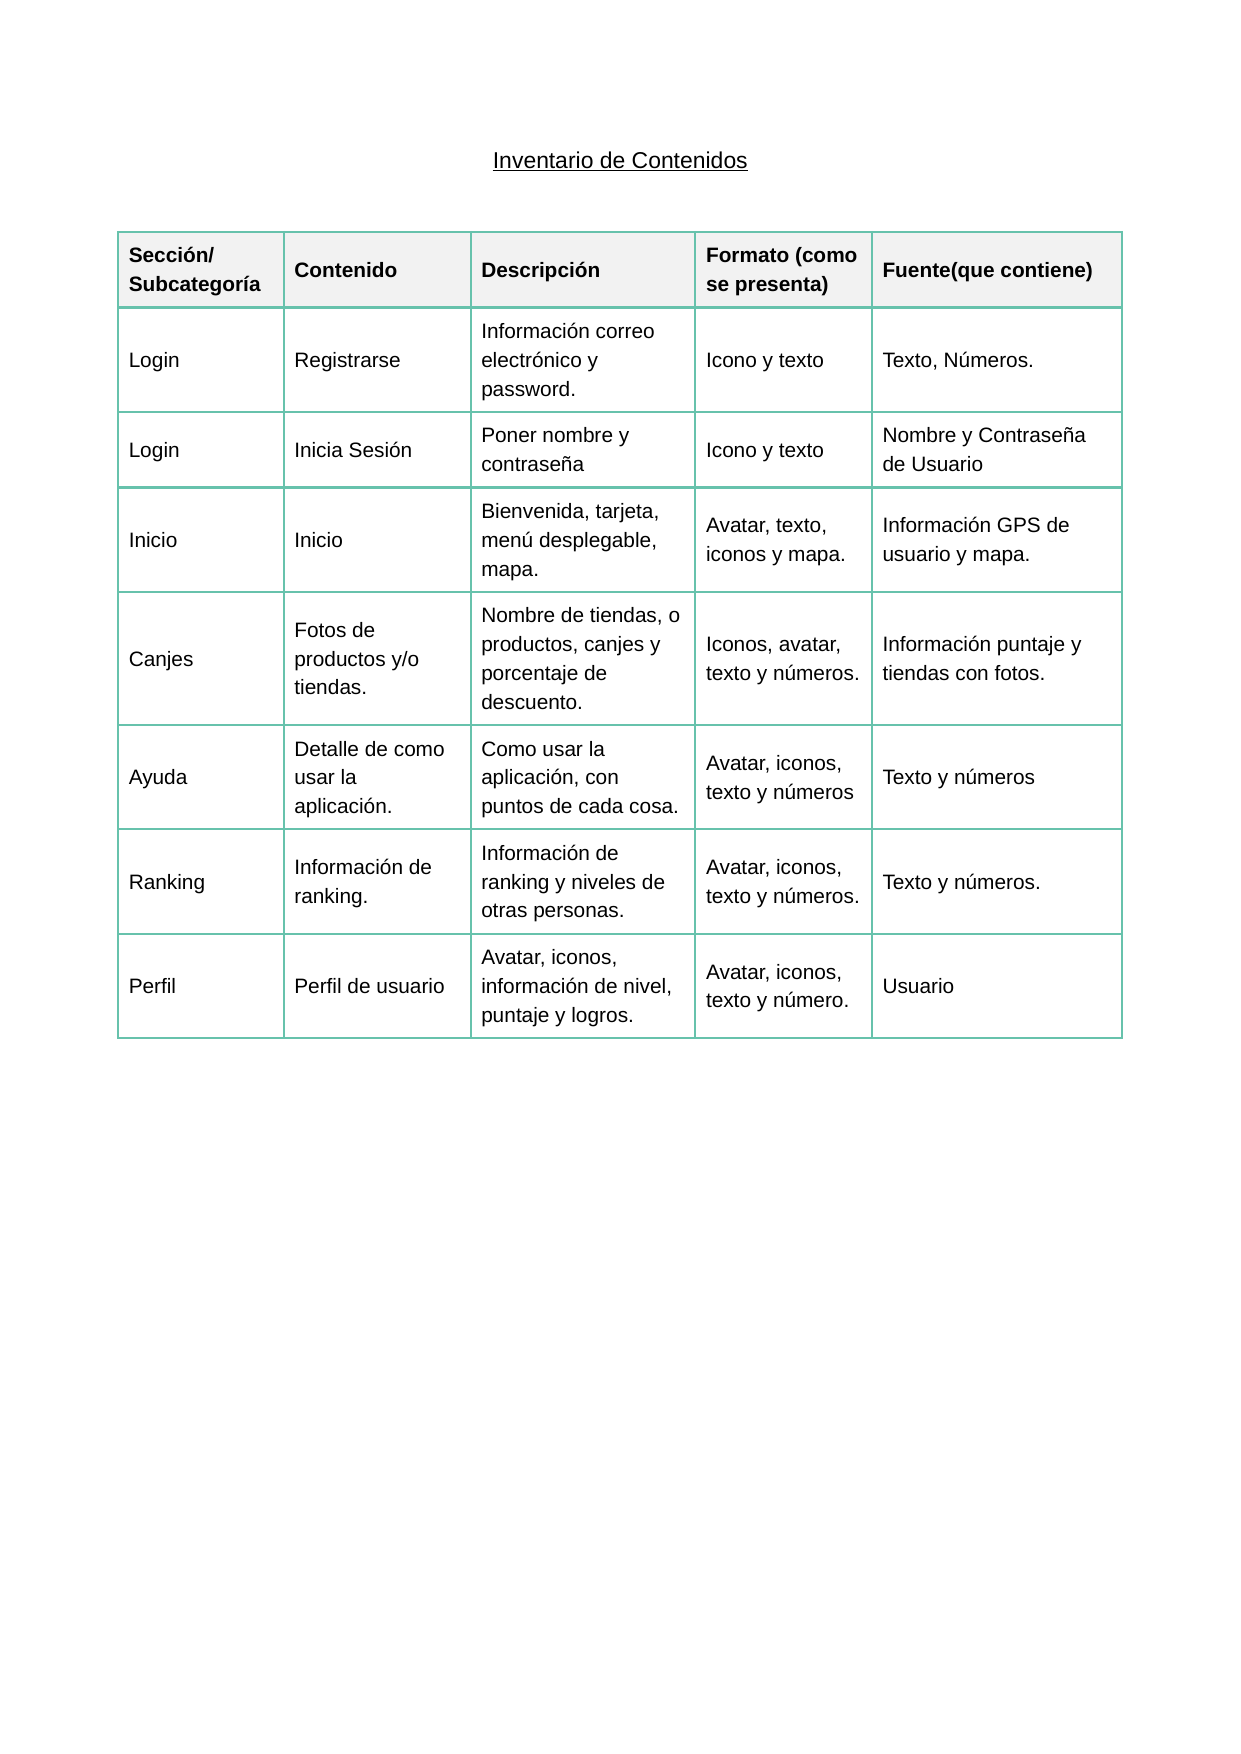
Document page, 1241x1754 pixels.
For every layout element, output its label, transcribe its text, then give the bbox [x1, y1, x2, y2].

table_cell Nombre de tiendas, o productos, canjes y porcentaje de descuento. [472, 593, 694, 724]
table_cell Texto y números [873, 726, 1121, 828]
table_cell Icono y texto [696, 413, 871, 486]
table_cell Avatar, iconos, texto y número. [696, 935, 871, 1037]
table_cell Bienvenida, tarjeta, menú desplegable, mapa. [472, 489, 694, 591]
table_header Sección/Subcategoría [119, 233, 283, 306]
table_cell Información puntaje y tiendas con fotos. [873, 593, 1121, 724]
table_header Fuente(que contiene) [873, 233, 1121, 306]
table_cell Avatar, iconos, texto y números. [696, 830, 871, 933]
table_cell Perfil [119, 935, 283, 1037]
table_cell Información correo electrónico y password. [472, 309, 694, 411]
table_cell Avatar, texto, iconos y mapa. [696, 489, 871, 591]
table_cell Texto y números. [873, 830, 1121, 933]
table_cell Fotos de productos y/o tiendas. [285, 593, 470, 724]
table_cell Inicio [285, 489, 470, 591]
table_header Contenido [285, 233, 470, 306]
text Inventario de Contenidos [118, 147, 1122, 173]
table_cell Registrarse [285, 309, 470, 411]
table_cell Icono y texto [696, 309, 871, 411]
table_cell Iconos, avatar, texto y números. [696, 593, 871, 724]
table_cell Canjes [119, 593, 283, 724]
table_cell Nombre y Contraseña de Usuario [873, 413, 1121, 486]
table_cell Inicio [119, 489, 283, 591]
table_cell Login [119, 309, 283, 411]
table_header Descripción [472, 233, 694, 306]
table_cell Información GPS de usuario y mapa. [873, 489, 1121, 591]
table_cell Avatar, iconos, información de nivel, puntaje y logros. [472, 935, 694, 1037]
table_cell Información de ranking. [285, 830, 470, 933]
table_cell Como usar la aplicación, con puntos de cada cosa. [472, 726, 694, 828]
table_cell Poner nombre y contraseña [472, 413, 694, 486]
table_cell Texto, Números. [873, 309, 1121, 411]
table_cell Login [119, 413, 283, 486]
table_cell Avatar, iconos, texto y números [696, 726, 871, 828]
table_cell Información de ranking y niveles de otras personas. [472, 830, 694, 933]
table_cell Ranking [119, 830, 283, 933]
table_cell Perfil de usuario [285, 935, 470, 1037]
table_cell Inicia Sesión [285, 413, 470, 486]
table_cell Usuario [873, 935, 1121, 1037]
table_header Formato (como se presenta) [696, 233, 871, 306]
table_cell Detalle de como usar la aplicación. [285, 726, 470, 828]
table_cell Ayuda [119, 726, 283, 828]
